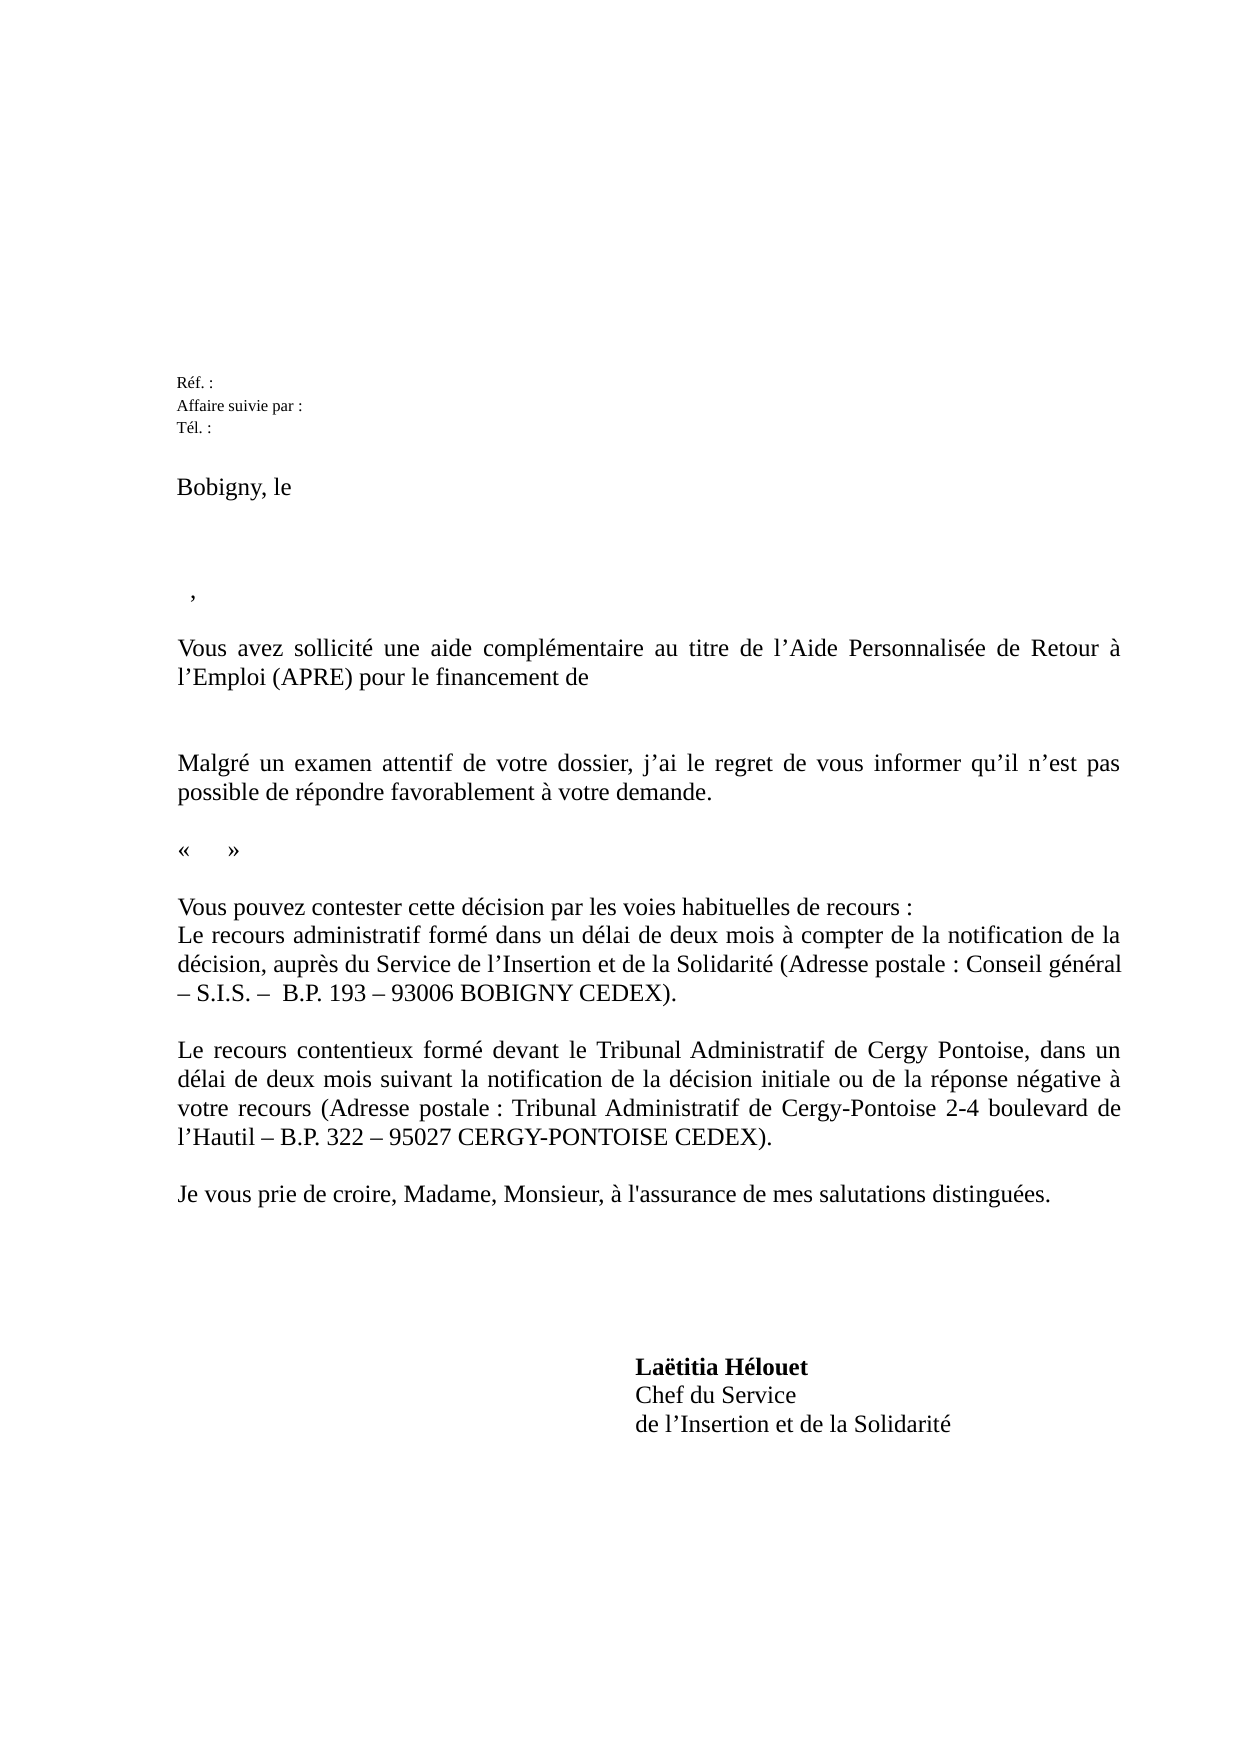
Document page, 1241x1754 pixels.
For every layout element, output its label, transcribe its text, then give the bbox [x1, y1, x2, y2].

text de l’Insertion et de la Solidarité [546, 1409, 1122, 1438]
table_cell Bobigny, le [176, 474, 1123, 501]
table_cell Réf. : [176, 370, 220, 393]
text Je vous prie de croire, Madame, Monsieur, à l'assurance de mes salutations distinguées. [177, 1179, 1122, 1208]
table_header [620, 252, 1123, 335]
text Le recours administratif formé dans un délai de deux mois à compter de la notification de la décision, auprès du Service de l’Insertion et de la Solidarité (Adresse postale : Conseil général – S.I.S. – B.P. 193 – 93006 BOBIGNY CEDEX). [177, 921, 1122, 1007]
table_cell [620, 353, 650, 461]
table_cell [220, 370, 620, 393]
table_cell Tél. : [176, 416, 220, 438]
table_cell Affaire suivie par : [176, 393, 316, 416]
text Vous avez sollicité une aide complémentaire au titre de l’Aide Personnalisée de Retour à l’Emploi (APRE) pour le financement de [177, 633, 1122, 691]
table_cell [316, 393, 620, 416]
table_header [176, 252, 620, 335]
text Vous pouvez contester cette décision par les voies habituelles de recours : [177, 892, 1122, 921]
table_cell [176, 461, 1123, 474]
table_cell [176, 501, 1123, 547]
text « » [177, 834, 1122, 863]
text Laëtitia Hélouet [546, 1352, 1122, 1381]
table_cell [650, 353, 1123, 461]
table_cell [176, 335, 1123, 353]
table_cell [176, 439, 620, 461]
table_cell [220, 416, 620, 438]
text Chef du Service [546, 1381, 1122, 1409]
text , [177, 576, 1122, 604]
table_cell [176, 353, 620, 370]
text Malgré un examen attentif de votre dossier, j’ai le regret de vous informer qu’il n’est pas possible de répondre favorablement à votre demande. [177, 748, 1122, 806]
text Le recours contentieux formé devant le Tribunal Administratif de Cergy Pontoise, dans un délai de deux mois suivant la notification de la décision initiale ou de la réponse négative à votre recours (Adresse postale : Tribunal Administratif de Cergy-Pontoise 2-4 boulevard de l’Hautil – B.P. 322 – 95027 CERGY-PONTOISE CEDEX). [177, 1036, 1122, 1151]
